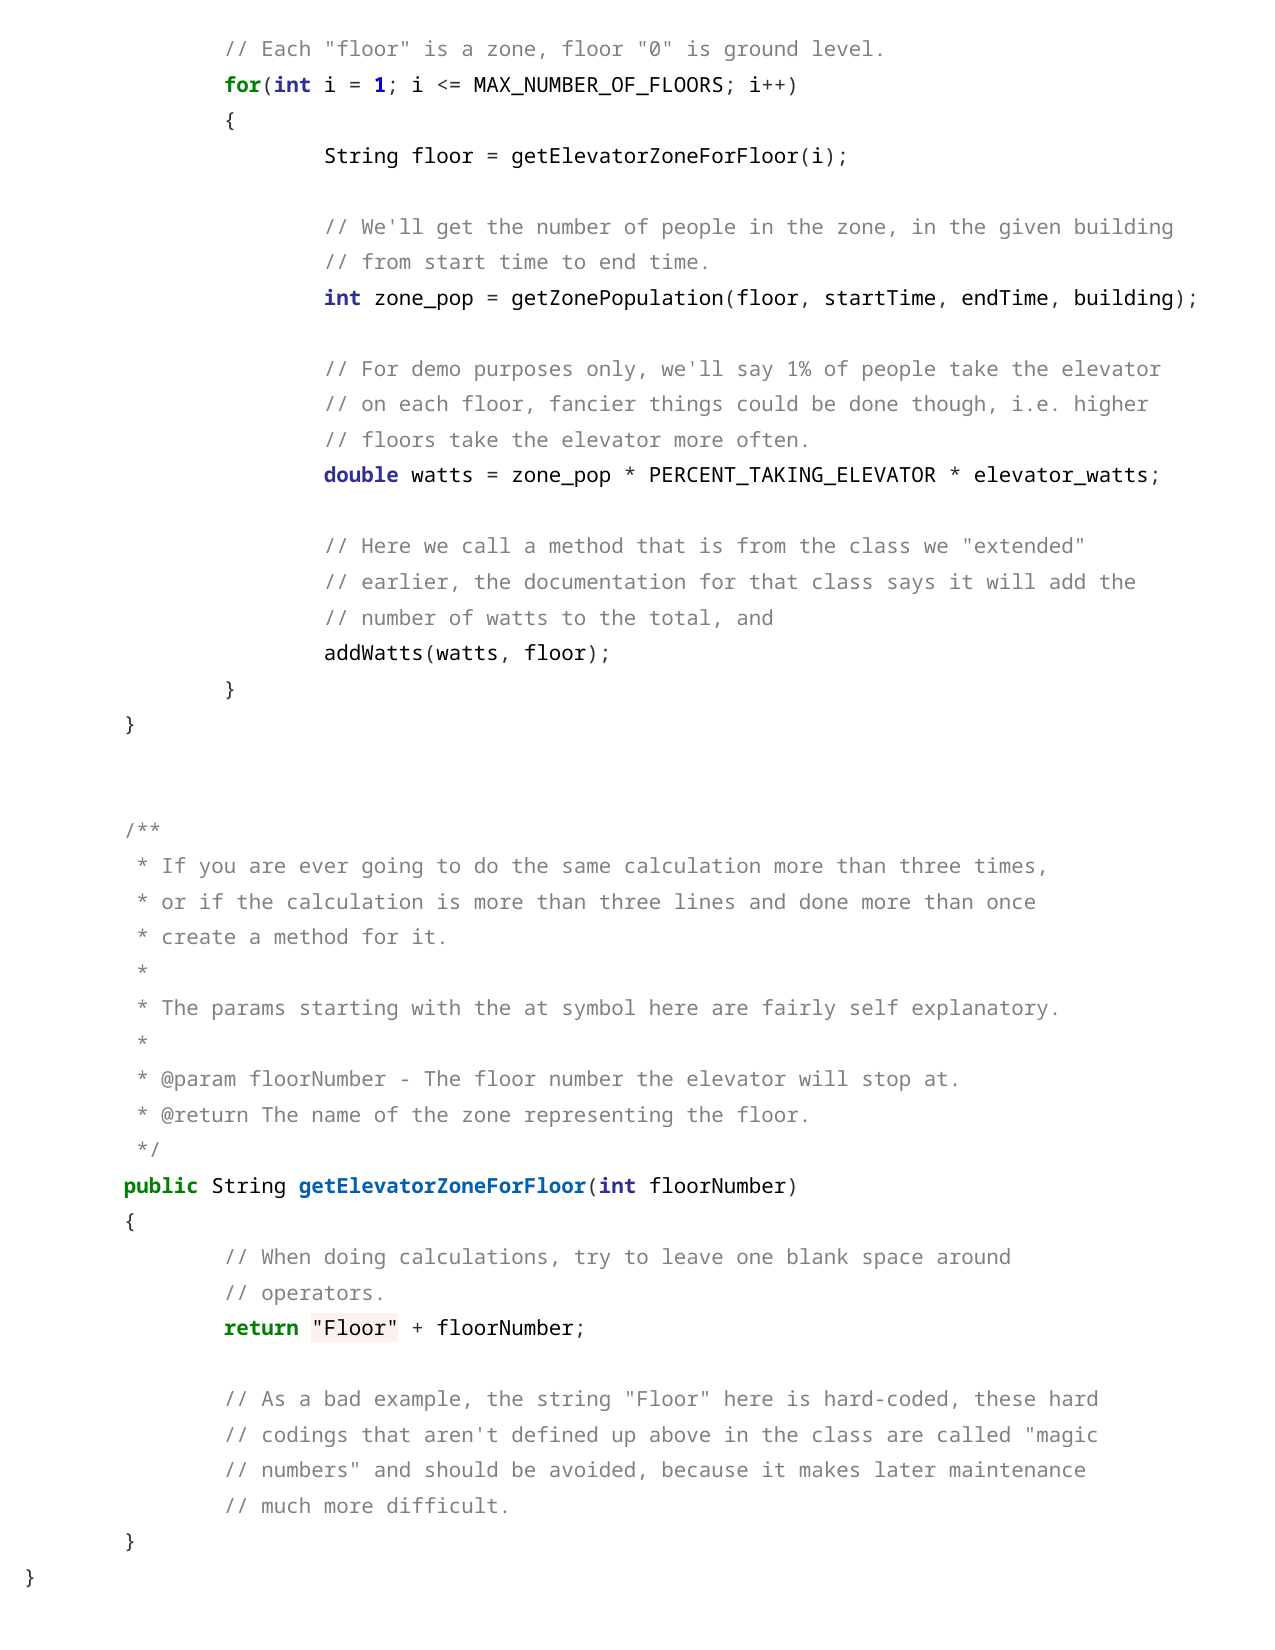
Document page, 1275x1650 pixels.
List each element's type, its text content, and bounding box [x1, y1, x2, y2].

text // numbers" and should be avoided, because it makes later maintenance [23, 1455, 1231, 1484]
text // For demo purposes only, we'll say 1% of people take the elevator [23, 354, 1231, 382]
text * The params starting with the at symbol here are fairly self explanatory. [23, 993, 1231, 1022]
text } [23, 709, 1231, 738]
text // on each floor, fancier things could be done though, i.e. higher [23, 389, 1231, 418]
text return "Floor" + floorNumber; [23, 1313, 1231, 1342]
text { [23, 105, 1231, 134]
text for(int i = 1; i <= MAX_NUMBER_OF_FLOORS; i++) [23, 70, 1231, 98]
text // number of watts to the total, and [23, 603, 1231, 631]
text // floors take the elevator more often. [23, 425, 1231, 453]
text } [23, 1526, 1231, 1555]
text * create a method for it. [23, 922, 1231, 951]
text public String getElevatorZoneForFloor(int floorNumber) [23, 1171, 1231, 1199]
text String floor = getElevatorZoneForFloor(i); [23, 141, 1231, 169]
text // from start time to end time. [23, 247, 1231, 276]
text // We'll get the number of people in the zone, in the given building [23, 212, 1231, 240]
text } [23, 674, 1231, 702]
text { [23, 1207, 1231, 1235]
text // Each "floor" is a zone, floor "0" is ground level. [23, 34, 1231, 63]
text // codings that aren't defined up above in the class are called "magic [23, 1420, 1231, 1448]
text // operators. [23, 1278, 1231, 1306]
text * @return The name of the zone representing the floor. [23, 1100, 1231, 1128]
text /** [23, 816, 1231, 844]
text */ [23, 1136, 1231, 1164]
text // Here we call a method that is from the class we "extended" [23, 532, 1231, 560]
text * or if the calculation is more than three lines and done more than once [23, 887, 1231, 915]
text // much more difficult. [23, 1491, 1231, 1519]
text int zone_pop = getZonePopulation(floor, startTime, endTime, building); [23, 283, 1231, 311]
text * [23, 958, 1231, 986]
text // As a bad example, the string "Floor" here is hard-coded, these hard [23, 1384, 1231, 1413]
text * [23, 1029, 1231, 1057]
text // When doing calculations, try to leave one blank space around [23, 1242, 1231, 1271]
text // earlier, the documentation for that class says it will add the [23, 567, 1231, 596]
text * @param floorNumber - The floor number the elevator will stop at. [23, 1064, 1231, 1093]
text double watts = zone_pop * PERCENT_TAKING_ELEVATOR * elevator_watts; [23, 461, 1231, 489]
text * If you are ever going to do the same calculation more than three times, [23, 851, 1231, 880]
text addWatts(watts, floor); [23, 638, 1231, 667]
text } [23, 1562, 1231, 1590]
